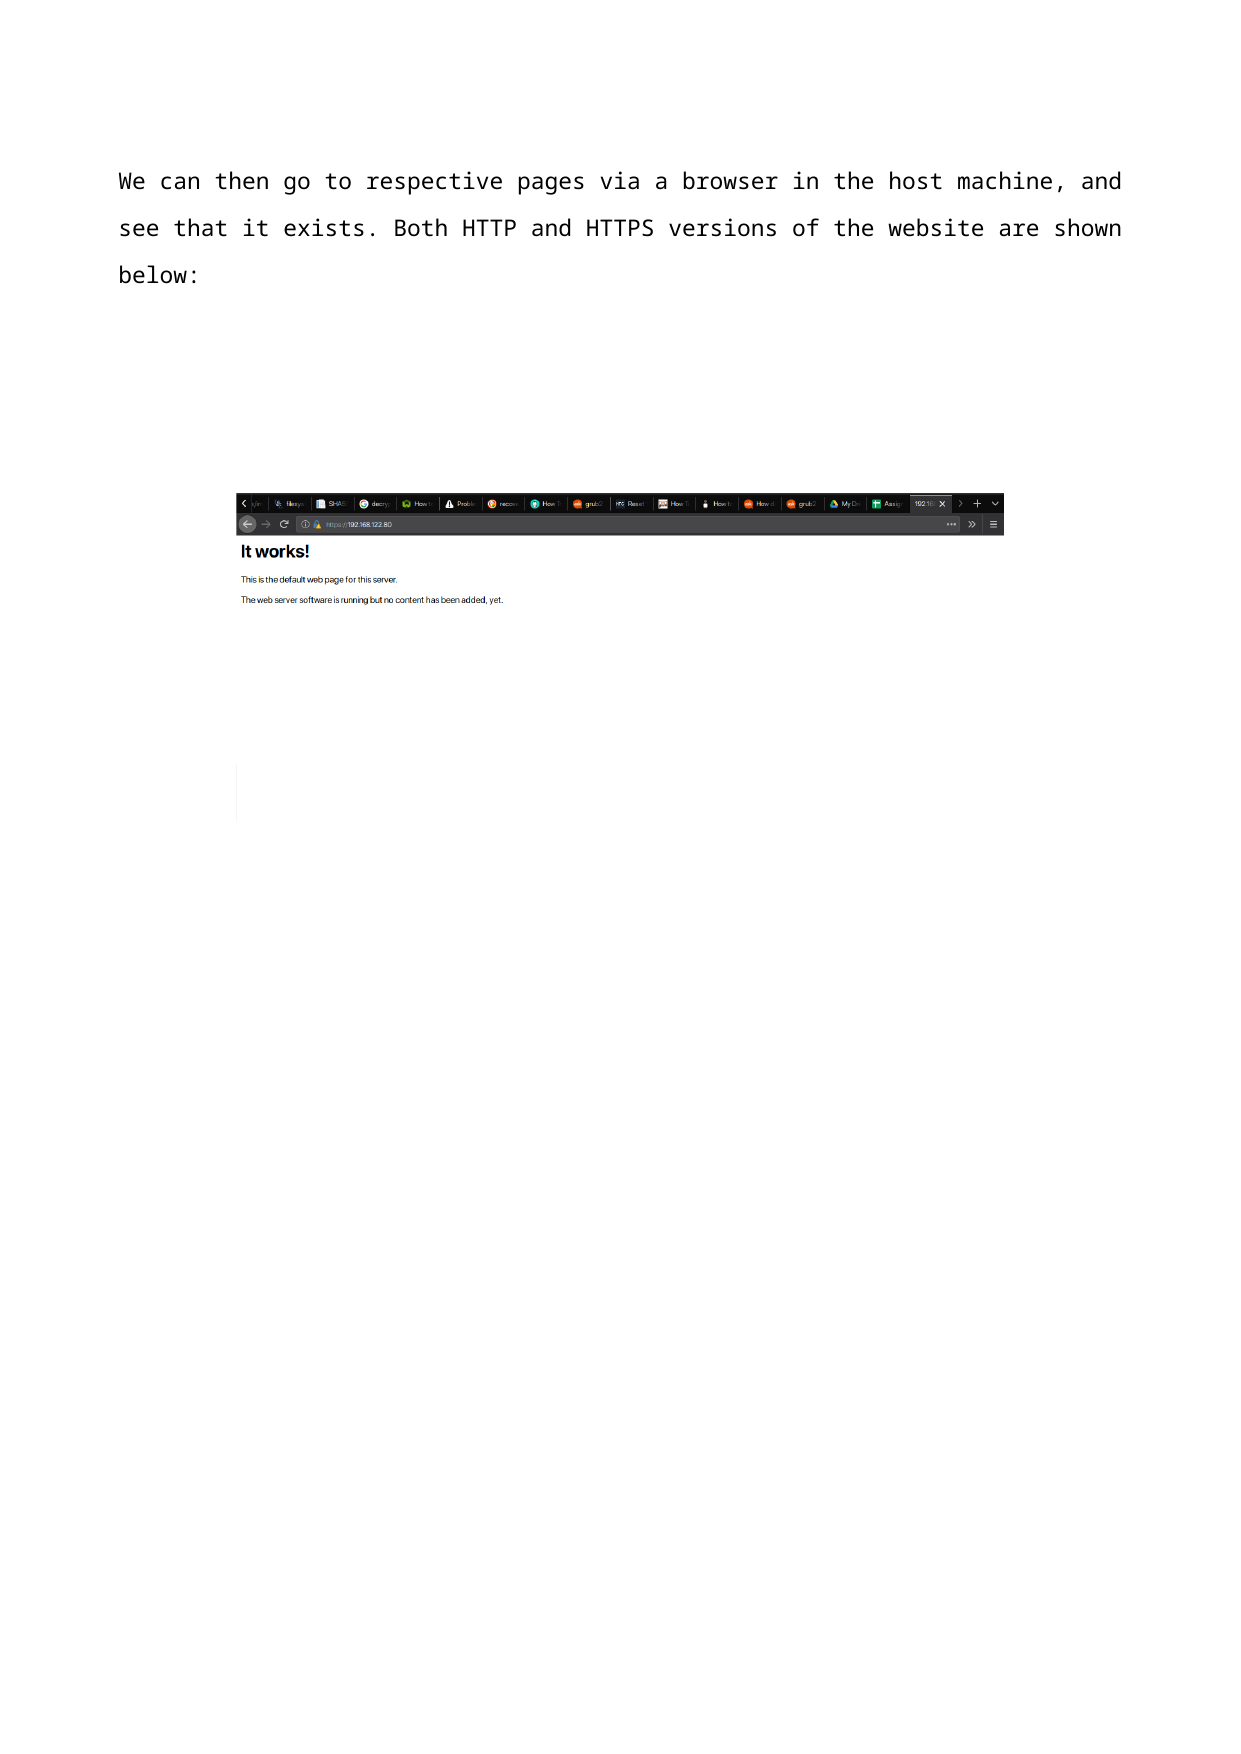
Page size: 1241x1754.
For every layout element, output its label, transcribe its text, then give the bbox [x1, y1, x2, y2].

picture [236, 493, 1004, 1176]
text We can then go to respective pages via a browser in the host machine, and see that it exists. Both HTTP and HTTPS versions of the website are shown below: [118, 165, 1122, 290]
